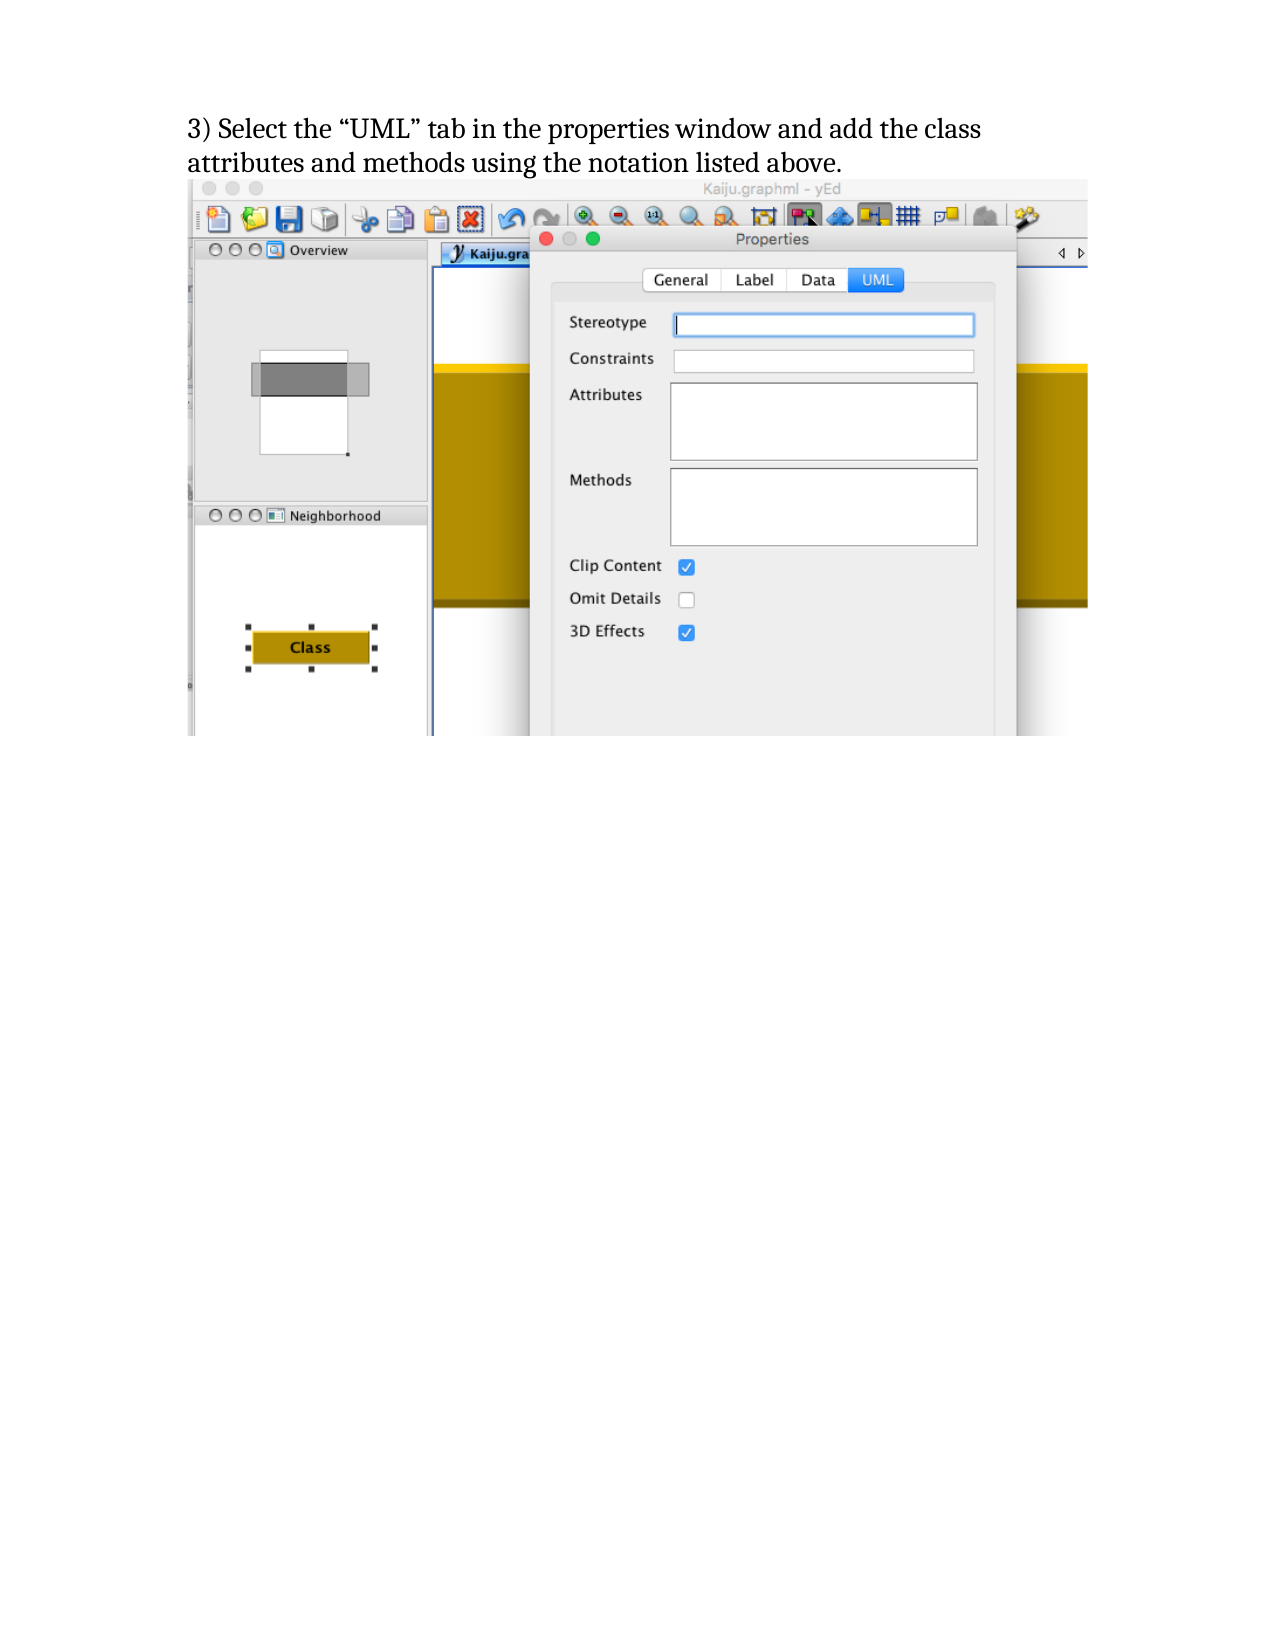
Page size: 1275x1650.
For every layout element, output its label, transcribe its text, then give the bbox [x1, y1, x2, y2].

picture [187, 179, 1088, 736]
text 3) Select the “UML” tab in the properties window and add the class attributes and methods using the notation listed above. [187, 112, 1087, 179]
